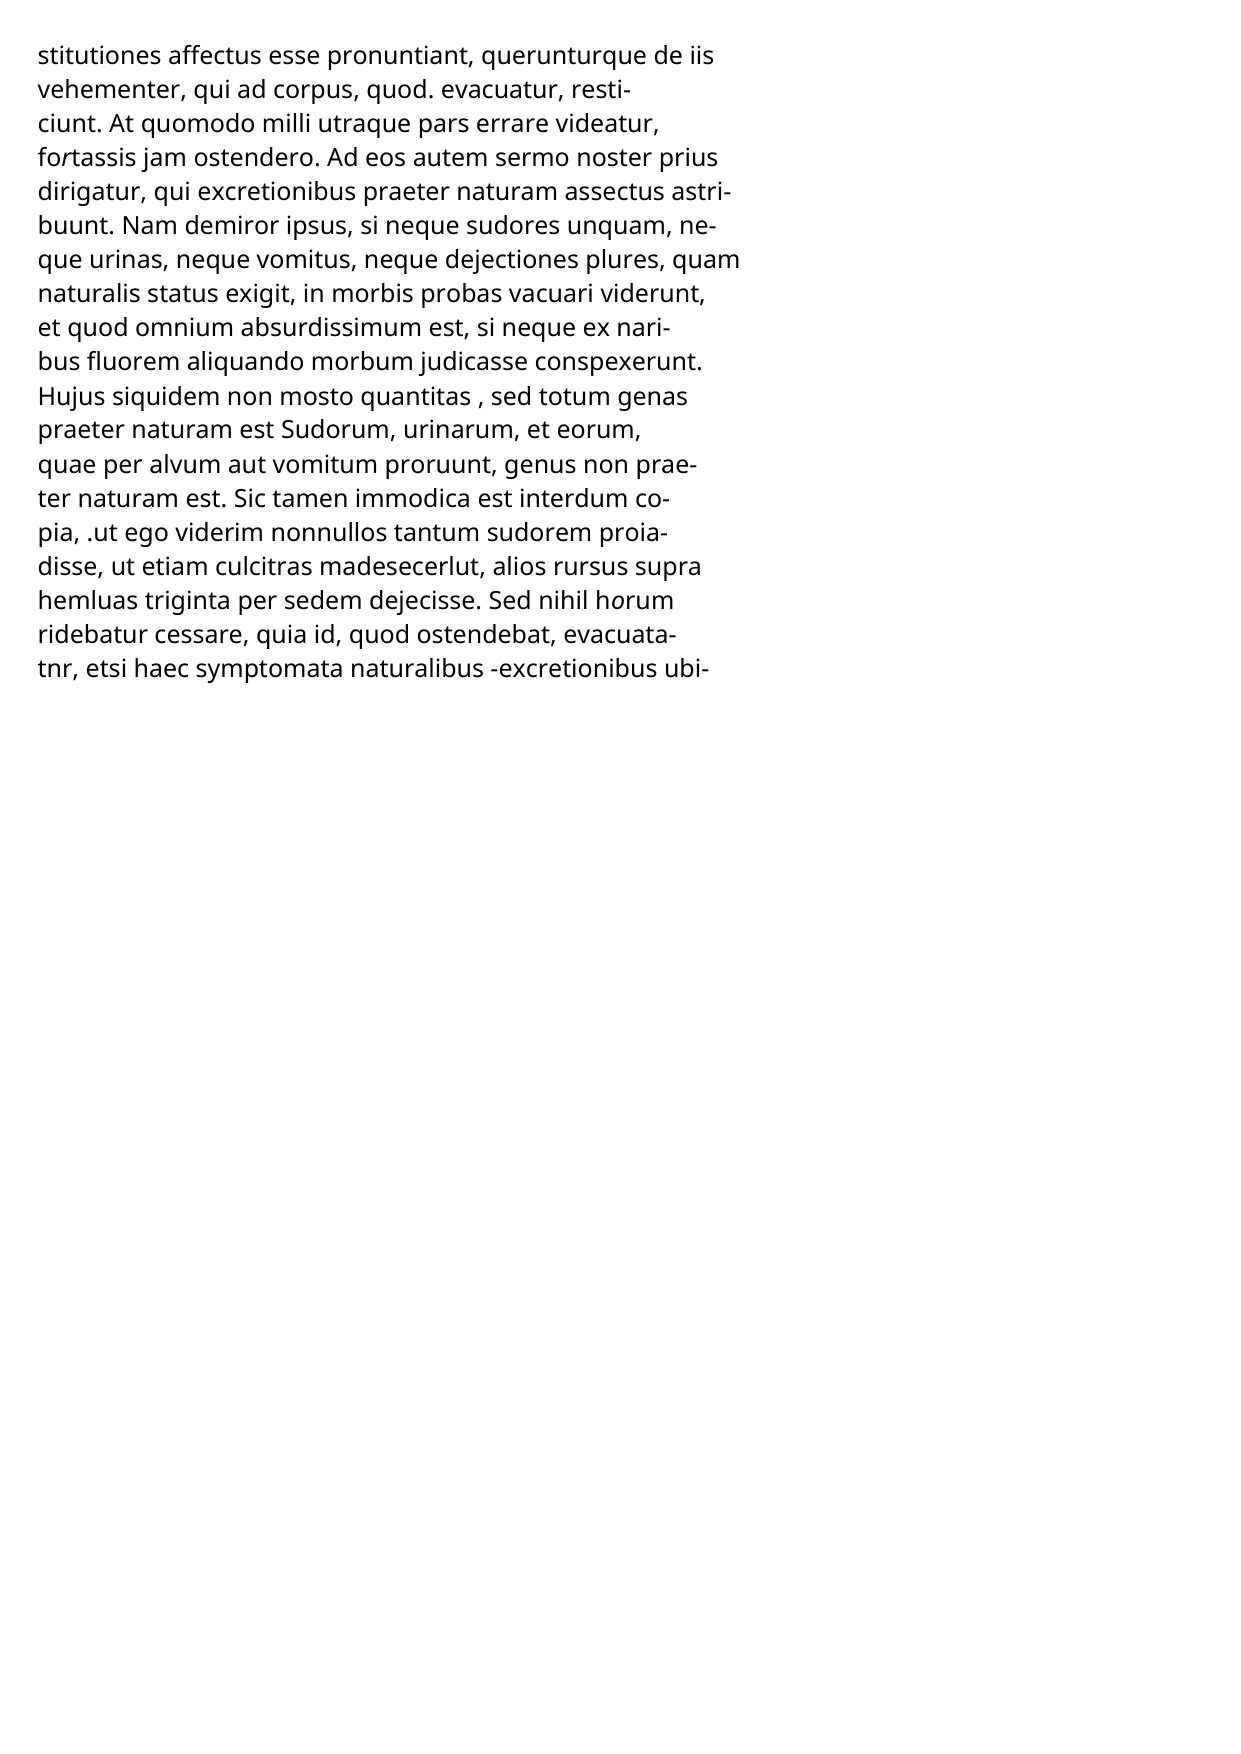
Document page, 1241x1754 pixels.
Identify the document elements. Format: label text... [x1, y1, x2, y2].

text stitutiones affectus esse pronuntiant, querunturque de iis vehementer, qui ad corpus, quod. evacuatur, resti- ciunt. At quomodo milli utraque pars errare videatur, fortassis jam ostendero. Ad eos autem sermo noster prius dirigatur, qui excretionibus praeter naturam assectus astri- buunt. Nam demiror ipsus, si neque sudores unquam, ne- que urinas, neque vomitus, neque dejectiones plures, quam naturalis status exigit, in morbis probas vacuari viderunt, et quod omnium absurdissimum est, si neque ex nari- bus fluorem aliquando morbum judicasse conspexerunt. Hujus siquidem non mosto quantitas , sed totum genas praeter naturam est Sudorum, urinarum, et eorum, quae per alvum aut vomitum proruunt, genus non prae- ter naturam est. Sic tamen immodica est interdum co- pia, .ut ego viderim nonnullos tantum sudorem proia- disse, ut etiam culcitras madesecerlut, alios rursus supra hemluas triginta per sedem dejecisse. Sed nihil horum ridebatur cessare, quia id, quod ostendebat, evacuata- tnr, etsi haec symptomata naturalibus -excretionibus ubi- [37, 37, 1203, 685]
